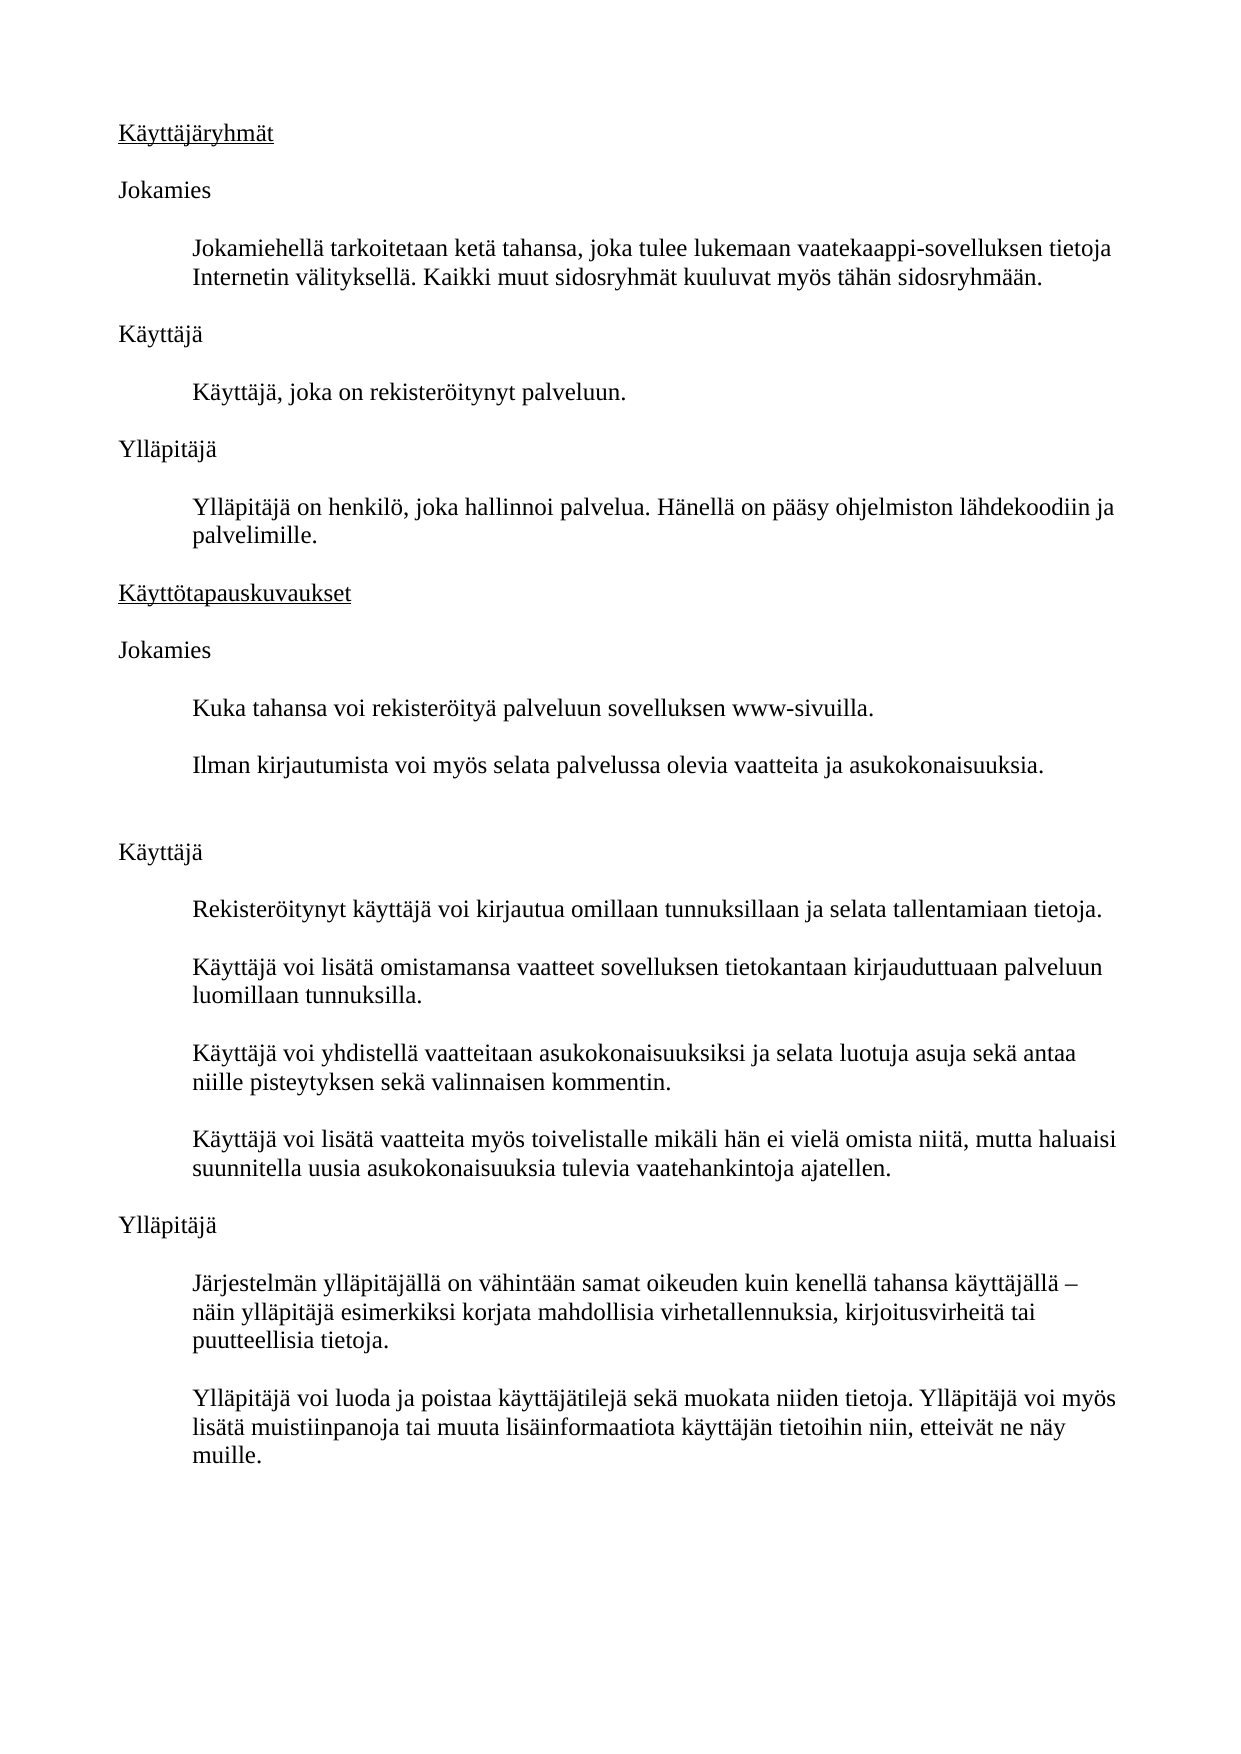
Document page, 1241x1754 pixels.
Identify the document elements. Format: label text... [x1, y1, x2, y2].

text Rekisteröitynyt käyttäjä voi kirjautua omillaan tunnuksillaan ja selata tallentamiaan tietoja. [118, 894, 1122, 923]
text Ilman kirjautumista voi myös selata palvelussa olevia vaatteita ja asukokonaisuuksia. [118, 751, 1122, 779]
text Käyttäjä [118, 319, 1122, 348]
text Jokamiehellä tarkoitetaan ketä tahansa, joka tulee lukemaan vaatekaappi-sovelluksen tietoja Internetin välityksellä. Kaikki muut sidosryhmät kuuluvat myös tähän sidosryhmään. [192, 233, 1122, 291]
text Käyttäjäryhmät [118, 118, 1122, 147]
text Ylläpitäjä [118, 1211, 1122, 1239]
text Jokamies [118, 176, 1122, 204]
text Käyttäjä voi lisätä omistamansa vaatteet sovelluksen tietokantaan kirjauduttuaan palveluun luomillaan tunnuksilla. [192, 952, 1122, 1009]
text Jokamies [118, 636, 1122, 664]
text Käyttäjä voi yhdistellä vaatteitaan asukokonaisuuksiksi ja selata luotuja asuja sekä antaa niille pisteytyksen sekä valinnaisen kommentin. [192, 1038, 1122, 1096]
text Käyttäjä [118, 837, 1122, 866]
text Ylläpitäjä on henkilö, joka hallinnoi palvelua. Hänellä on pääsy ohjelmiston lähdekoodiin ja palvelimille. [192, 492, 1122, 549]
text Käyttäjä, joka on rekisteröitynyt palveluun. [192, 377, 1122, 406]
text Järjestelmän ylläpitäjällä on vähintään samat oikeuden kuin kenellä tahansa käyttäjällä – näin ylläpitäjä esimerkiksi korjata mahdollisia virhetallennuksia, kirjoitusvirheitä tai puutteellisia tietoja. [192, 1268, 1122, 1354]
text Ylläpitäjä [118, 434, 1122, 463]
text Ylläpitäjä voi luoda ja poistaa käyttäjätilejä sekä muokata niiden tietoja. Ylläpitäjä voi myös lisätä muistiinpanoja tai muuta lisäinformaatiota käyttäjän tietoihin niin, etteivät ne näy muille. [192, 1383, 1122, 1469]
text Käyttötapauskuvaukset [118, 578, 1122, 607]
text Kuka tahansa voi rekisteröityä palveluun sovelluksen www-sivuilla. [118, 693, 1122, 722]
text Käyttäjä voi lisätä vaatteita myös toivelistalle mikäli hän ei vielä omista niitä, mutta haluaisi suunnitella uusia asukokonaisuuksia tulevia vaatehankintoja ajatellen. [192, 1124, 1122, 1182]
